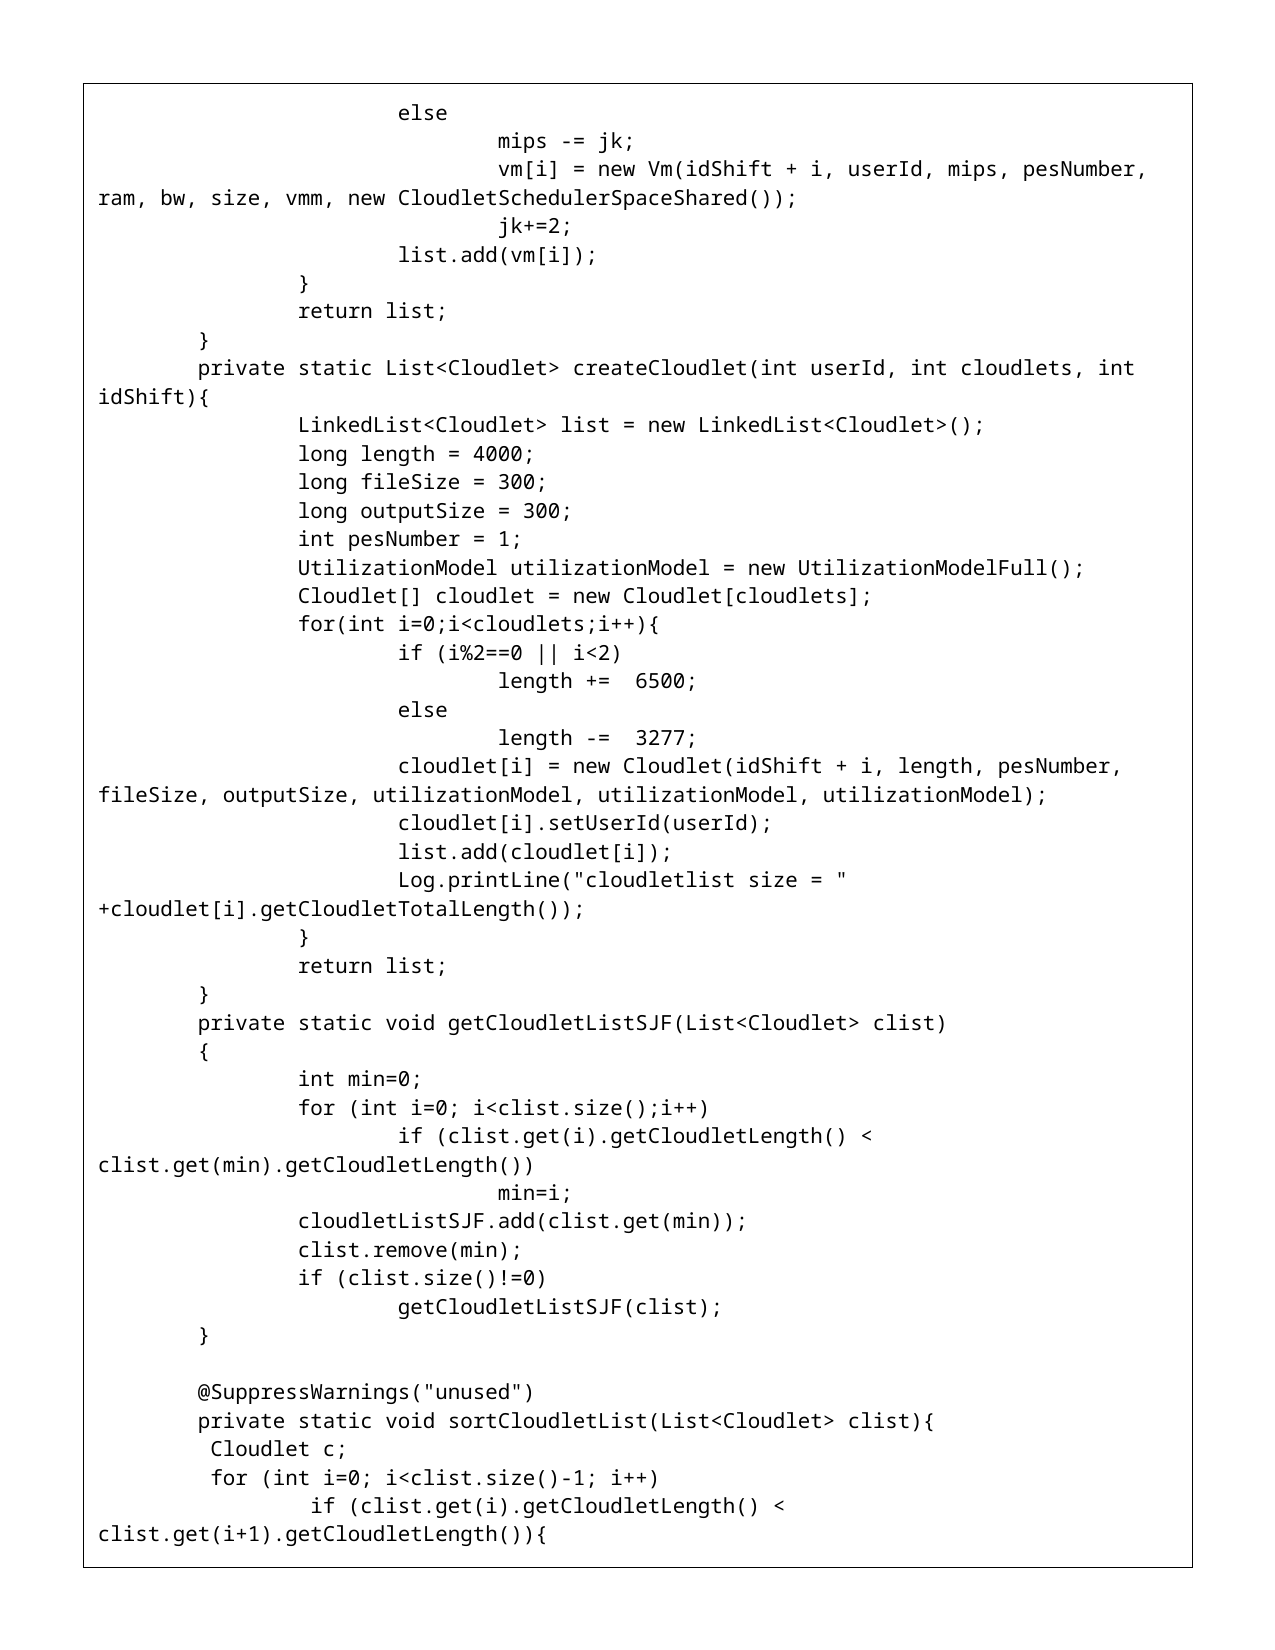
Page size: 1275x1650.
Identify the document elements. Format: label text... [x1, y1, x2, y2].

text cloudlet[i].setUserId(userId); [98, 808, 1177, 837]
text cloudletListSJF.add(clist.get(min)); [98, 1207, 1177, 1235]
text Cloudlet[] cloudlet = new Cloudlet[cloudlets]; [98, 581, 1177, 609]
text long fileSize = 300; [98, 467, 1177, 496]
text } [98, 1320, 1177, 1349]
text Log.printLine("cloudletlist size = " +cloudlet[i].getCloudletTotalLength()); [98, 865, 1177, 922]
text else [98, 695, 1177, 723]
text return list; [98, 297, 1177, 325]
text Cloudlet c; [98, 1434, 1177, 1463]
text list.add(vm[i]); [98, 240, 1177, 268]
text min=i; [98, 1178, 1177, 1207]
text long outputSize = 300; [98, 496, 1177, 524]
text } [98, 922, 1177, 951]
text for(int i=0;i<cloudlets;i++){ [98, 609, 1177, 638]
text if (clist.get(i).getCloudletLength() < clist.get(min).getCloudletLength()) [98, 1121, 1177, 1178]
text } [98, 268, 1177, 297]
text int min=0; [98, 1064, 1177, 1093]
text getCloudletListSJF(clist); [98, 1292, 1177, 1320]
text } [98, 979, 1177, 1008]
text mips -= jk; [98, 126, 1177, 154]
text return list; [98, 951, 1177, 979]
text jk+=2; [98, 211, 1177, 240]
text else [98, 98, 1177, 126]
text private static List<Cloudlet> createCloudlet(int userId, int cloudlets, int idShift){ [98, 353, 1177, 410]
text length -= 3277; [98, 723, 1177, 752]
text if (i%2==0 || i<2) [98, 638, 1177, 666]
text for (int i=0; i<clist.size();i++) [98, 1093, 1177, 1121]
text if (clist.size()!=0) [98, 1263, 1177, 1292]
text if (clist.get(i).getCloudletLength() < clist.get(i+1).getCloudletLength()){ [98, 1491, 1177, 1548]
text int pesNumber = 1; [98, 524, 1177, 553]
text clist.remove(min); [98, 1235, 1177, 1263]
text length += 6500; [98, 666, 1177, 695]
text cloudlet[i] = new Cloudlet(idShift + i, length, pesNumber, fileSize, outputSize, utilizationModel, utilizationModel, utilizationModel); [98, 752, 1177, 808]
text private static void sortCloudletList(List<Cloudlet> clist){ [98, 1406, 1177, 1434]
text vm[i] = new Vm(idShift + i, userId, mips, pesNumber, ram, bw, size, vmm, new CloudletSchedulerSpaceShared()); [98, 154, 1177, 211]
text list.add(cloudlet[i]); [98, 837, 1177, 865]
text long length = 4000; [98, 439, 1177, 467]
text LinkedList<Cloudlet> list = new LinkedList<Cloudlet>(); [98, 410, 1177, 439]
text { [98, 1036, 1177, 1064]
text @SuppressWarnings("unused") [98, 1377, 1177, 1406]
text for (int i=0; i<clist.size()-1; i++) [98, 1463, 1177, 1491]
text private static void getCloudletListSJF(List<Cloudlet> clist) [98, 1008, 1177, 1036]
text UtilizationModel utilizationModel = new UtilizationModelFull(); [98, 553, 1177, 581]
text } [98, 325, 1177, 353]
